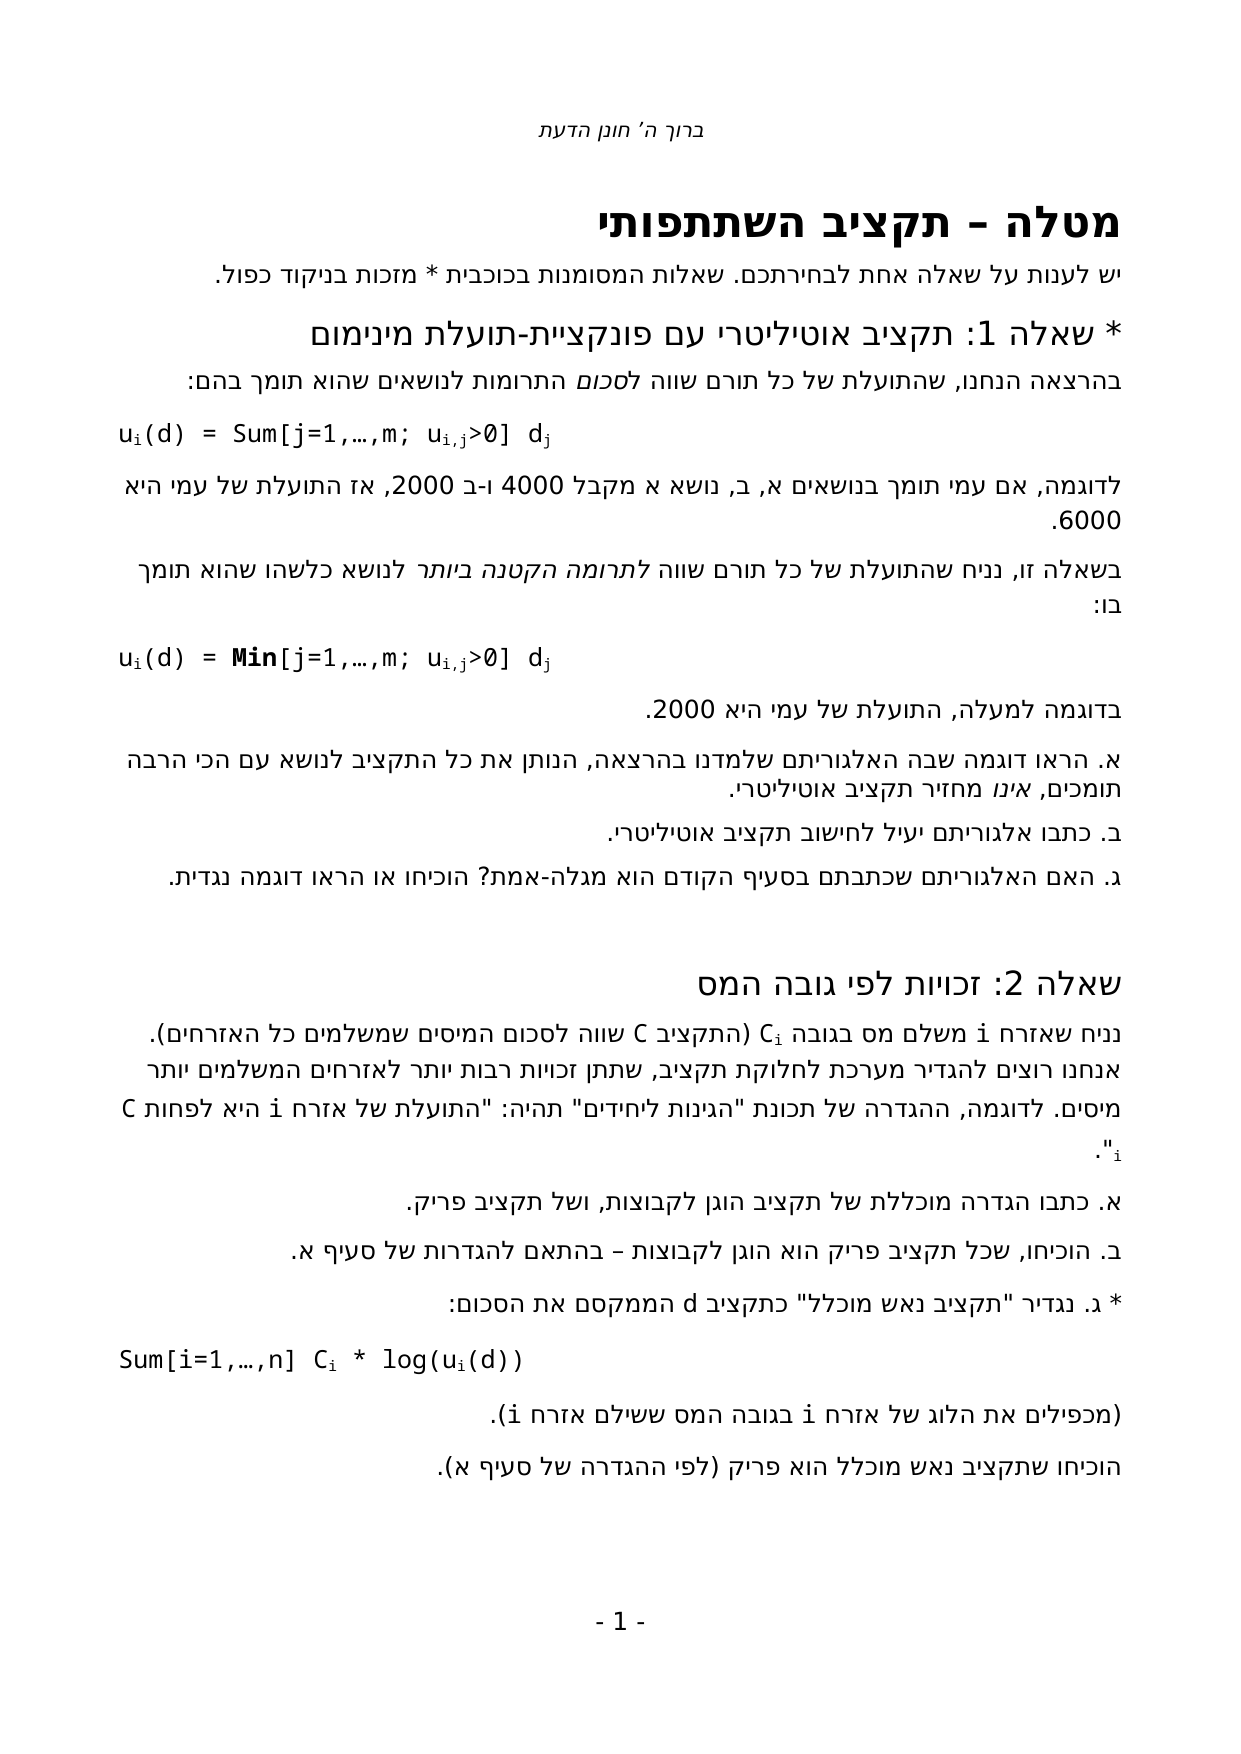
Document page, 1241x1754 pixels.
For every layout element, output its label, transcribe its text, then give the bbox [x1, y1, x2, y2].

text ב. כתבו אלגוריתם יעיל לחישוב תקציב אוטיליטרי. [118, 818, 1122, 847]
text בהרצאה הנחנו, שהתועלת של כל תורם שווה לסכום התרומות לנושאים שהוא תומך בהם: [118, 366, 1122, 395]
text Sum[i=1,…,n] Ci * log(ui(d)) [118, 1342, 1122, 1376]
subtitle שאלה 2: זכויות לפי גובה המס [118, 964, 1122, 1003]
text יש לענות על שאלה אחת לבחירתכם. שאלות המסומנות בכוכבית * מזכות בניקוד כפול. [118, 260, 1122, 289]
text הוכיחו שתקציב נאש מוכלל הוא פריק (לפי ההגדרה של סעיף א). [118, 1452, 1122, 1482]
subtitle מטלה – תקציב השתתפותי [118, 197, 1122, 248]
text ב. הוכיחו, שכל תקציב פריק הוא הוגן לקבוצות – בהתאם להגדרות של סעיף א. [118, 1237, 1122, 1266]
text ui(d) = Sum[j=1,…,m; ui,j>0] dj [118, 415, 1122, 449]
subtitle * שאלה 1: תקציב אוטיליטרי עם פונקציית-תועלת מינימום [118, 314, 1122, 353]
text לדוגמה, אם עמי תומך בנושאים א, ב, נושא א מקבל 4000 ו-ב 2000, אז התועלת של עמי היא 6000. [118, 471, 1122, 535]
text * ג. נגדיר "תקציב נאש מוכלל" כתקציב d הממקסם את הסכום: [118, 1286, 1122, 1320]
text בשאלה זו, נניח שהתועלת של כל תורם שווה לתרומה הקטנה ביותר לנושא כלשהו שהוא תומך בו: [118, 555, 1122, 619]
text (מכפילים את הלוג של אזרח i בגובה המס ששילם אזרח i). [118, 1397, 1122, 1431]
text ui(d) = Min[j=1,…,m; ui,j>0] dj [118, 640, 1122, 674]
text בדוגמה למעלה, התועלת של עמי היא 2000. [118, 695, 1122, 724]
text א. הראו דוגמה שבה האלגוריתם שלמדנו בהרצאה, הנותן את כל התקציב לנושא עם הכי הרבה תומכים, אינו מחזיר תקציב אוטיליטרי. [118, 745, 1122, 803]
text א. כתבו הגדרה מוכללת של תקציב הוגן לקבוצות, ושל תקציב פריק. [118, 1187, 1122, 1216]
text נניח שאזרח i משלם מס בגובה Ci (התקציב C שווה לסכום המיסים שמשלמים כל האזרחים). אנחנו רוצים להגדיר מערכת לחלוקת תקציב, שתתן זכויות רבות יותר לאזרחים המשלמים יותר מיסים. לדוגמה, ההגדרה של תכונת "הגינות ליחידים" תהיה: "התועלת של אזרח i היא לפחות Ci". [118, 1016, 1122, 1166]
text ג. האם האלגוריתם שכתבתם בסעיף הקודם הוא מגלה-אמת? הוכיחו או הראו דוגמה נגדית. [118, 862, 1122, 891]
